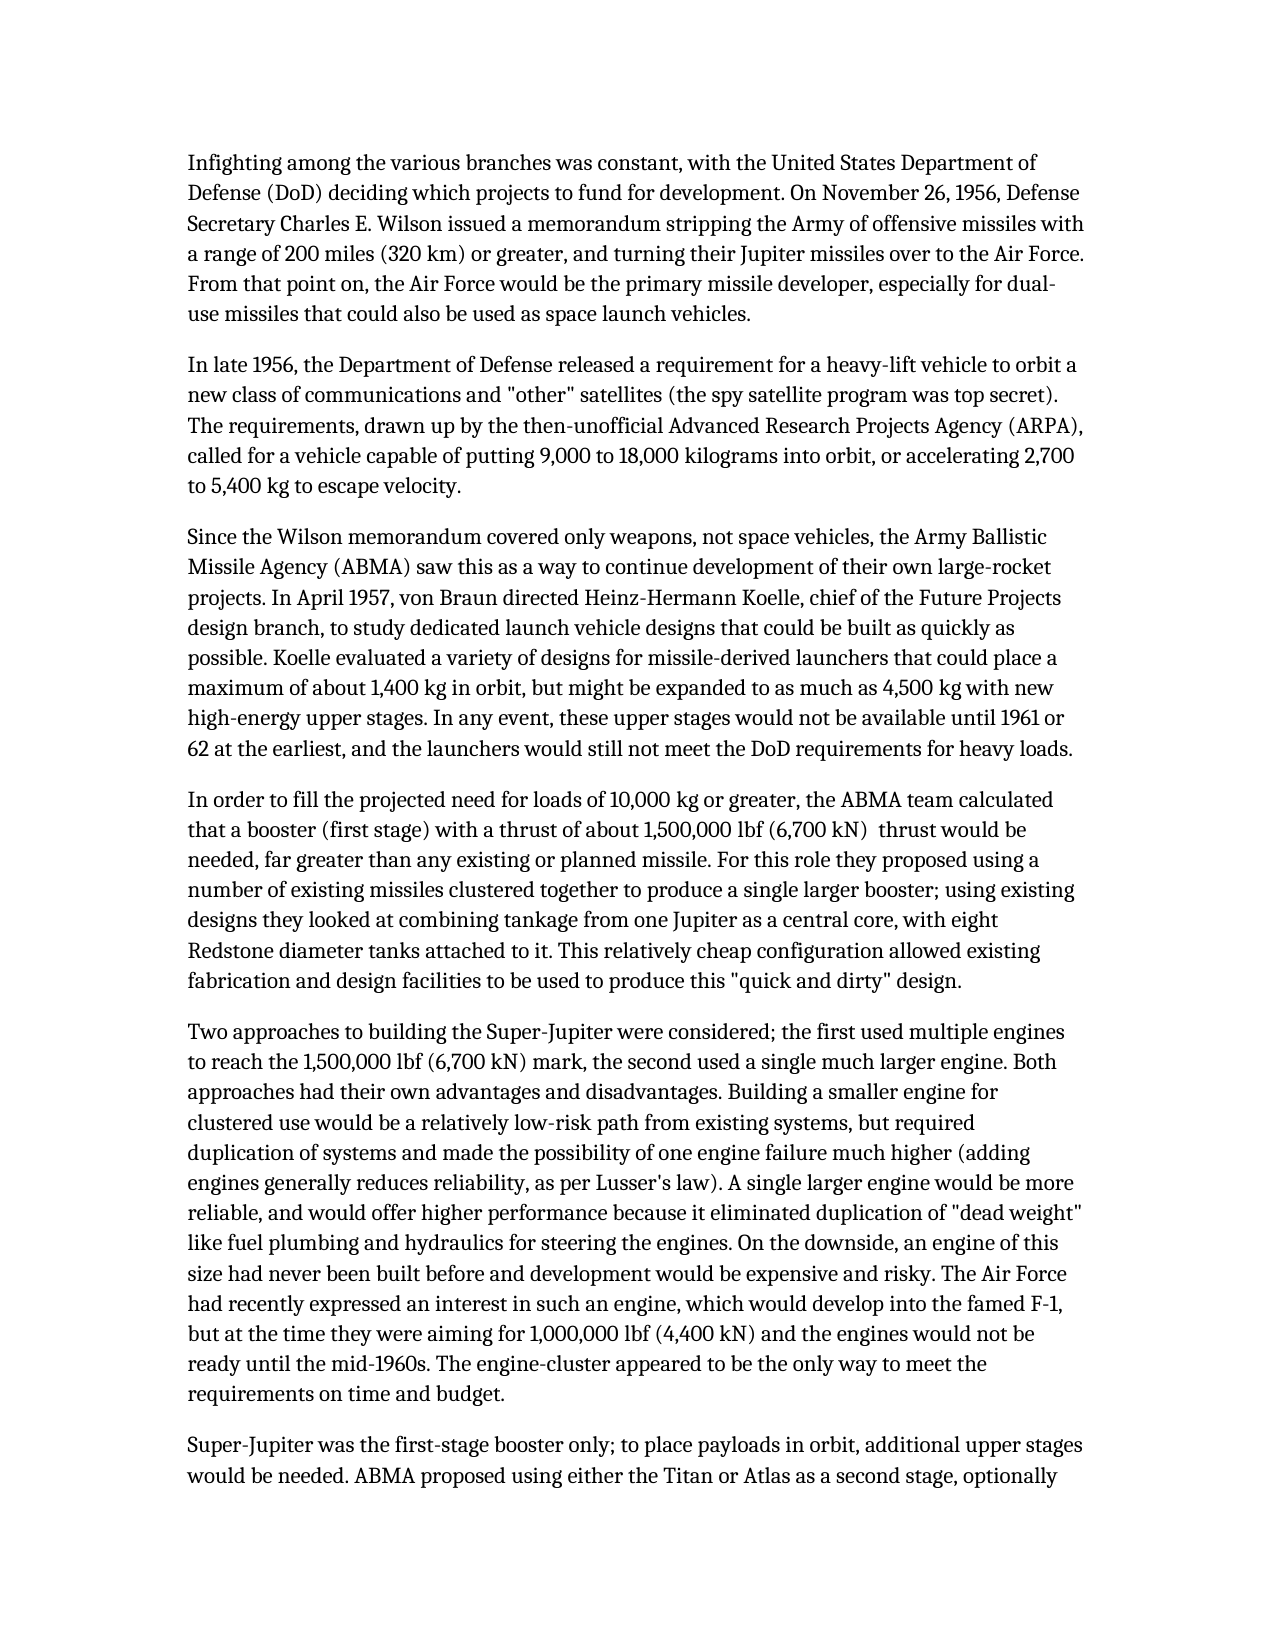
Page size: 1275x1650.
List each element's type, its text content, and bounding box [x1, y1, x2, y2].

text Two approaches to building the Super-Jupiter were considered; the first used multiple engines to reach the 1,500,000 lbf (6,700 kN) mark, the second used a single much larger engine. Both approaches had their own advantages and disadvantages. Building a smaller engine for clustered use would be a relatively low-risk path from existing systems, but required duplication of systems and made the possibility of one engine failure much higher (adding engines generally reduces reliability, as per Lusser's law). A single larger engine would be more reliable, and would offer higher performance because it eliminated duplication of "dead weight" like fuel plumbing and hydraulics for steering the engines. On the downside, an engine of this size had never been built before and development would be expensive and risky. The Air Force had recently expressed an interest in such an engine, which would develop into the famed F-1, but at the time they were aiming for 1,000,000 lbf (4,400 kN) and the engines would not be ready until the mid-1960s. The engine-cluster appeared to be the only way to meet the requirements on time and budget. [187, 1019, 1087, 1408]
text In order to fill the projected need for loads of 10,000 kg or greater, the ABMA team calculated that a booster (first stage) with a thrust of about 1,500,000 lbf (6,700 kN) thrust would be needed, far greater than any existing or planned missile. For this role they proposed using a number of existing missiles clustered together to produce a single larger booster; using existing designs they looked at combining tankage from one Jupiter as a central core, with eight Redstone diameter tanks attached to it. This relatively cheap configuration allowed existing fabrication and design facilities to be used to produce this "quick and dirty" design. [187, 786, 1087, 994]
text Infighting among the various branches was constant, with the United States Department of Defense (DoD) deciding which projects to fund for development. On November 26, 1956, Defense Secretary Charles E. Wilson issued a memorandum stripping the Army of offensive missiles with a range of 200 miles (320 km) or greater, and turning their Jupiter missiles over to the Air Force. From that point on, the Air Force would be the primary missile developer, especially for dual-use missiles that could also be used as space launch vehicles. [187, 150, 1087, 327]
text In late 1956, the Department of Defense released a requirement for a heavy-lift vehicle to orbit a new class of communications and "other" satellites (the spy satellite program was top secret). The requirements, drawn up by the then-unofficial Advanced Research Projects Agency (ARPA), called for a vehicle capable of putting 9,000 to 18,000 kilograms into orbit, or accelerating 2,700 to 5,400 kg to escape velocity. [187, 352, 1087, 499]
text Since the Wilson memorandum covered only weapons, not space vehicles, the Army Ballistic Missile Agency (ABMA) saw this as a way to continue development of their own large-rocket projects. In April 1957, von Braun directed Heinz-Hermann Koelle, chief of the Future Projects design branch, to study dedicated launch vehicle designs that could be built as quickly as possible. Koelle evaluated a variety of designs for missile-derived launchers that could place a maximum of about 1,400 kg in orbit, but might be expanded to as much as 4,500 kg with new high-energy upper stages. In any event, these upper stages would not be available until 1961 or 62 at the earliest, and the launchers would still not meet the DoD requirements for heavy loads. [187, 524, 1087, 762]
text Super-Jupiter was the first-stage booster only; to place payloads in orbit, additional upper stages would be needed. ABMA proposed using either the Titan or Atlas as a second stage, optionally [187, 1432, 1087, 1489]
